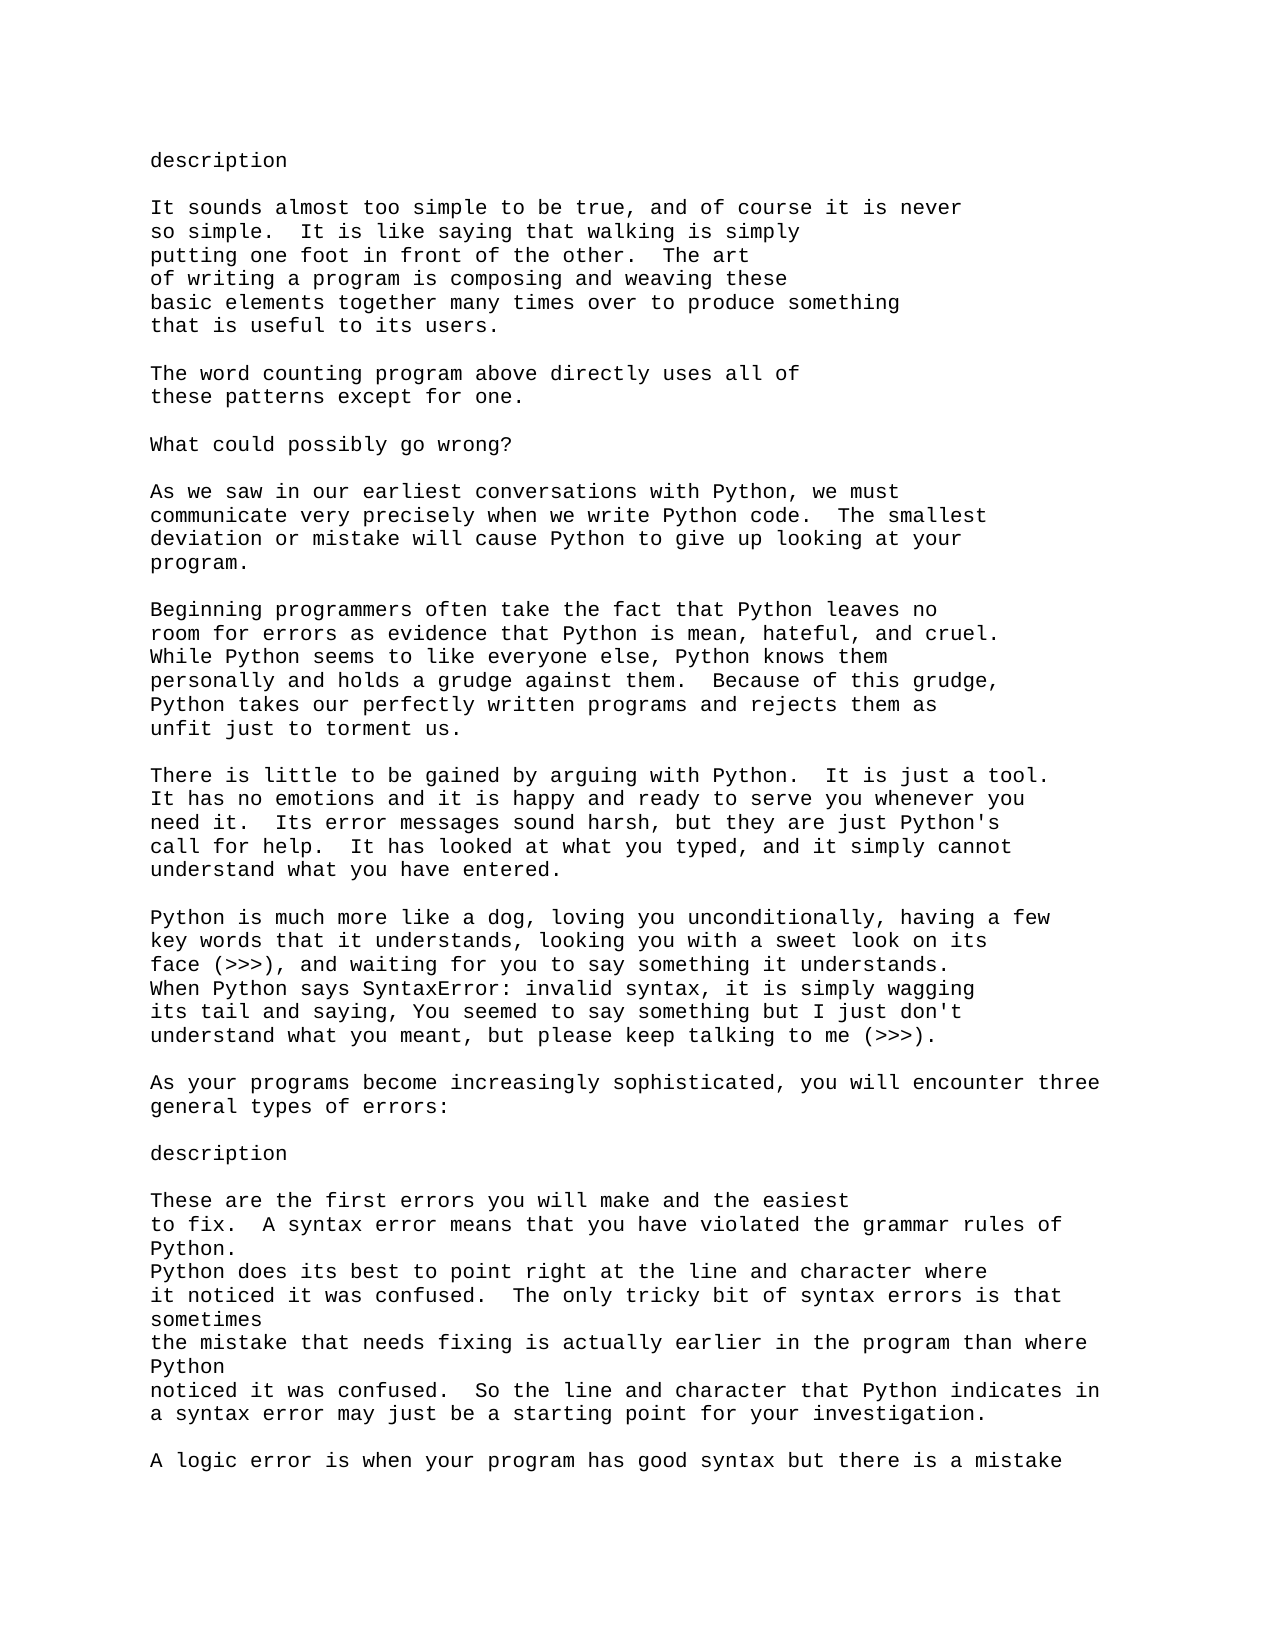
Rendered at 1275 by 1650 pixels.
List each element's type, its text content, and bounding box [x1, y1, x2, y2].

text It has no emotions and it is happy and ready to serve you whenever you [150, 788, 1125, 812]
text call for help. It has looked at what you typed, and it simply cannot [150, 836, 1125, 859]
text communicate very precisely when we write Python code. The smallest [150, 505, 1125, 528]
text a syntax error may just be a starting point for your investigation. [150, 1403, 1125, 1427]
text its tail and saying, You seemed to say something but I just don't [150, 1001, 1125, 1025]
text that is useful to its users. [150, 316, 1125, 339]
text the mistake that needs fixing is actually earlier in the program than where Python [150, 1332, 1125, 1379]
text room for errors as evidence that Python is mean, hateful, and cruel. [150, 623, 1125, 647]
text personally and holds a grudge against them. Because of this grudge, [150, 670, 1125, 694]
text description [150, 1143, 1125, 1167]
text description [150, 150, 1125, 174]
text What could possibly go wrong? [150, 434, 1125, 457]
text to fix. A syntax error means that you have violated the grammar rules of Python. [150, 1214, 1125, 1261]
text The word counting program above directly uses all of [150, 363, 1125, 386]
text While Python seems to like everyone else, Python knows them [150, 647, 1125, 670]
text need it. Its error messages sound harsh, but they are just Python's [150, 812, 1125, 836]
text so simple. It is like saying that walking is simply [150, 221, 1125, 244]
text A logic error is when your program has good syntax but there is a mistake [150, 1451, 1125, 1474]
text program. [150, 552, 1125, 576]
text deviation or mistake will cause Python to give up looking at your [150, 528, 1125, 552]
text Beginning programmers often take the fact that Python leaves no [150, 599, 1125, 623]
text understand what you meant, but please keep talking to me (>>>). [150, 1025, 1125, 1048]
text it noticed it was confused. The only tricky bit of syntax errors is that sometimes [150, 1285, 1125, 1332]
text When Python says SyntaxError: invalid syntax, it is simply wagging [150, 978, 1125, 1001]
text general types of errors: [150, 1096, 1125, 1119]
text It sounds almost too simple to be true, and of course it is never [150, 197, 1125, 221]
text There is little to be gained by arguing with Python. It is just a tool. [150, 765, 1125, 788]
text As your programs become increasingly sophisticated, you will encounter three [150, 1072, 1125, 1096]
text unfit just to torment us. [150, 717, 1125, 741]
text As we saw in our earliest conversations with Python, we must [150, 481, 1125, 505]
text Python is much more like a dog, loving you unconditionally, having a few [150, 907, 1125, 930]
text understand what you have entered. [150, 859, 1125, 883]
text Python takes our perfectly written programs and rejects them as [150, 694, 1125, 717]
text noticed it was confused. So the line and character that Python indicates in [150, 1379, 1125, 1403]
text basic elements together many times over to produce something [150, 292, 1125, 316]
text key words that it understands, looking you with a sweet look on its [150, 930, 1125, 954]
text face (>>>), and waiting for you to say something it understands. [150, 954, 1125, 978]
text Python does its best to point right at the line and character where [150, 1261, 1125, 1285]
text of writing a program is composing and weaving these [150, 268, 1125, 292]
text These are the first errors you will make and the easiest [150, 1190, 1125, 1214]
text putting one foot in front of the other. The art [150, 244, 1125, 268]
text these patterns except for one. [150, 386, 1125, 410]
